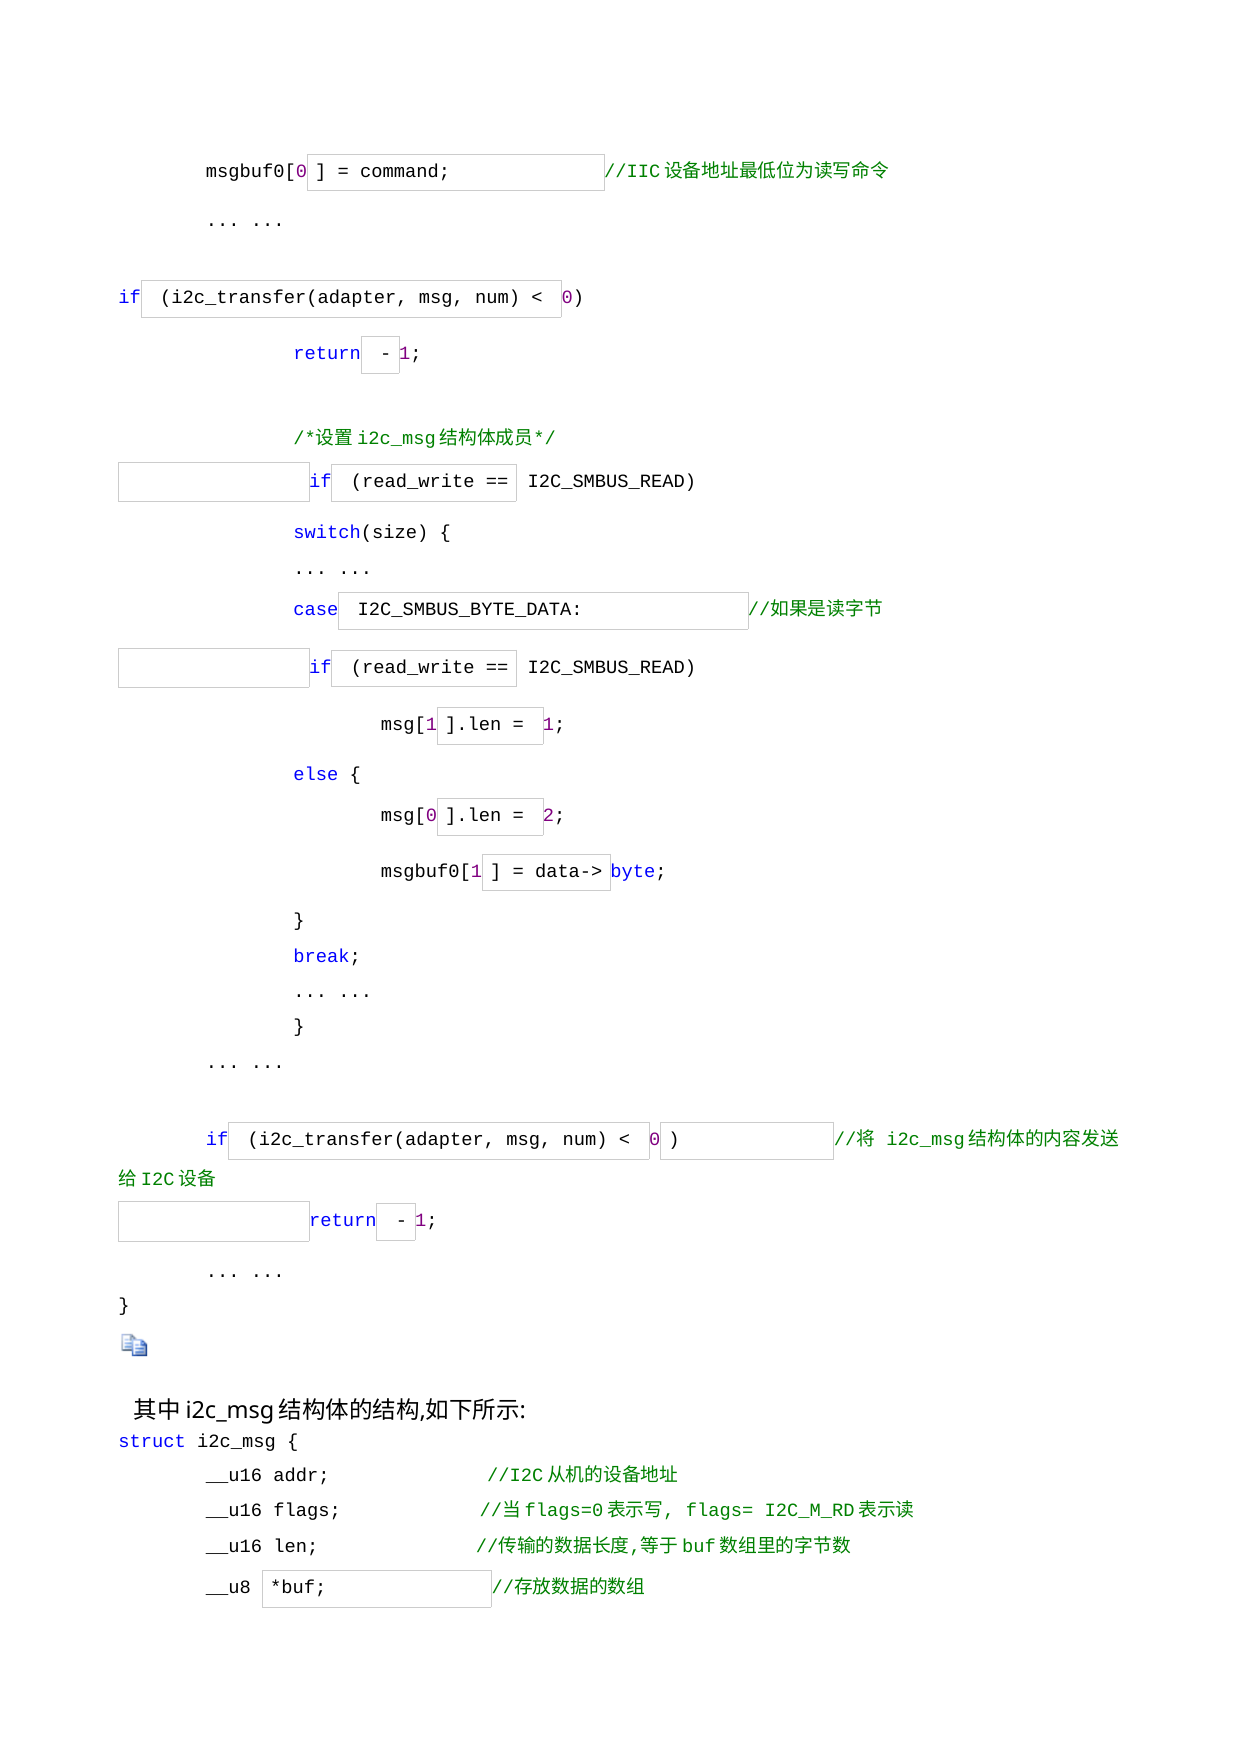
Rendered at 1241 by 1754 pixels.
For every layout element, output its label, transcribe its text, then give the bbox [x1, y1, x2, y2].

text __u8 [118, 1570, 262, 1607]
text return -1; [310, 1201, 1122, 1241]
text /*设置i2c_msg结构体成员*/ [118, 427, 1122, 450]
text *buf; [263, 1571, 491, 1607]
text //存放数据的数组 [492, 1570, 1122, 1607]
text -1; [400, 336, 1122, 373]
text if (i2c_transfer(adapter, msg, num) < 0) //将 i2c_msg结构体的内容发送给I2C设备 [118, 1122, 1122, 1191]
text struct i2c_msg { [118, 1432, 1122, 1453]
text switch(size) { [118, 521, 1122, 545]
text } [118, 1015, 1122, 1039]
text [119, 463, 309, 501]
text ].len = [438, 799, 543, 835]
text ... ... [118, 557, 1122, 580]
text } [118, 1296, 1122, 1317]
text case [118, 592, 338, 629]
text [362, 337, 399, 373]
text ... ... [118, 1051, 1122, 1074]
text //IIC设备地址最低位为读写命令 [605, 153, 1122, 191]
text [119, 1202, 309, 1241]
text else { [118, 762, 1122, 786]
text [119, 649, 309, 687]
text byte; [611, 853, 1122, 891]
text if [118, 280, 141, 317]
text 2; [544, 798, 1122, 835]
text 其中i2c_msg结构体的结构,如下所示: [134, 1391, 1106, 1425]
text __u16 flags; //当flags=0表示写, flags= I2C_M_RD表示读 [118, 1499, 1122, 1523]
text if (read_write == I2C_SMBUS_READ) [310, 648, 1122, 687]
text msgbuf0[0] = command; [118, 153, 604, 191]
text //如果是读字节 [749, 592, 1122, 629]
text msg[1 [118, 707, 437, 744]
text __u16 addr; //I2C从机的设备地址 [118, 1464, 1122, 1487]
text msg[0 [118, 798, 437, 835]
text if (read_write == I2C_SMBUS_READ) [310, 462, 1122, 502]
text break; [118, 944, 1122, 968]
text 1; [544, 707, 1122, 744]
text (i2c_transfer(adapter, msg, num) < [142, 281, 561, 317]
text ... ... [118, 980, 1122, 1004]
text ].len = [438, 708, 543, 744]
text ... ... [118, 1260, 1122, 1284]
text I2C_SMBUS_BYTE_DATA: [339, 593, 748, 629]
picture [118, 1327, 153, 1362]
text __u16 len; //传输的数据长度,等于buf数组里的字节数 [118, 1534, 1122, 1558]
text ... ... [118, 209, 1122, 233]
text 0) [562, 280, 1122, 317]
text } [118, 909, 1122, 933]
text return [118, 336, 361, 373]
text msgbuf0[1] = data-> [118, 853, 610, 891]
